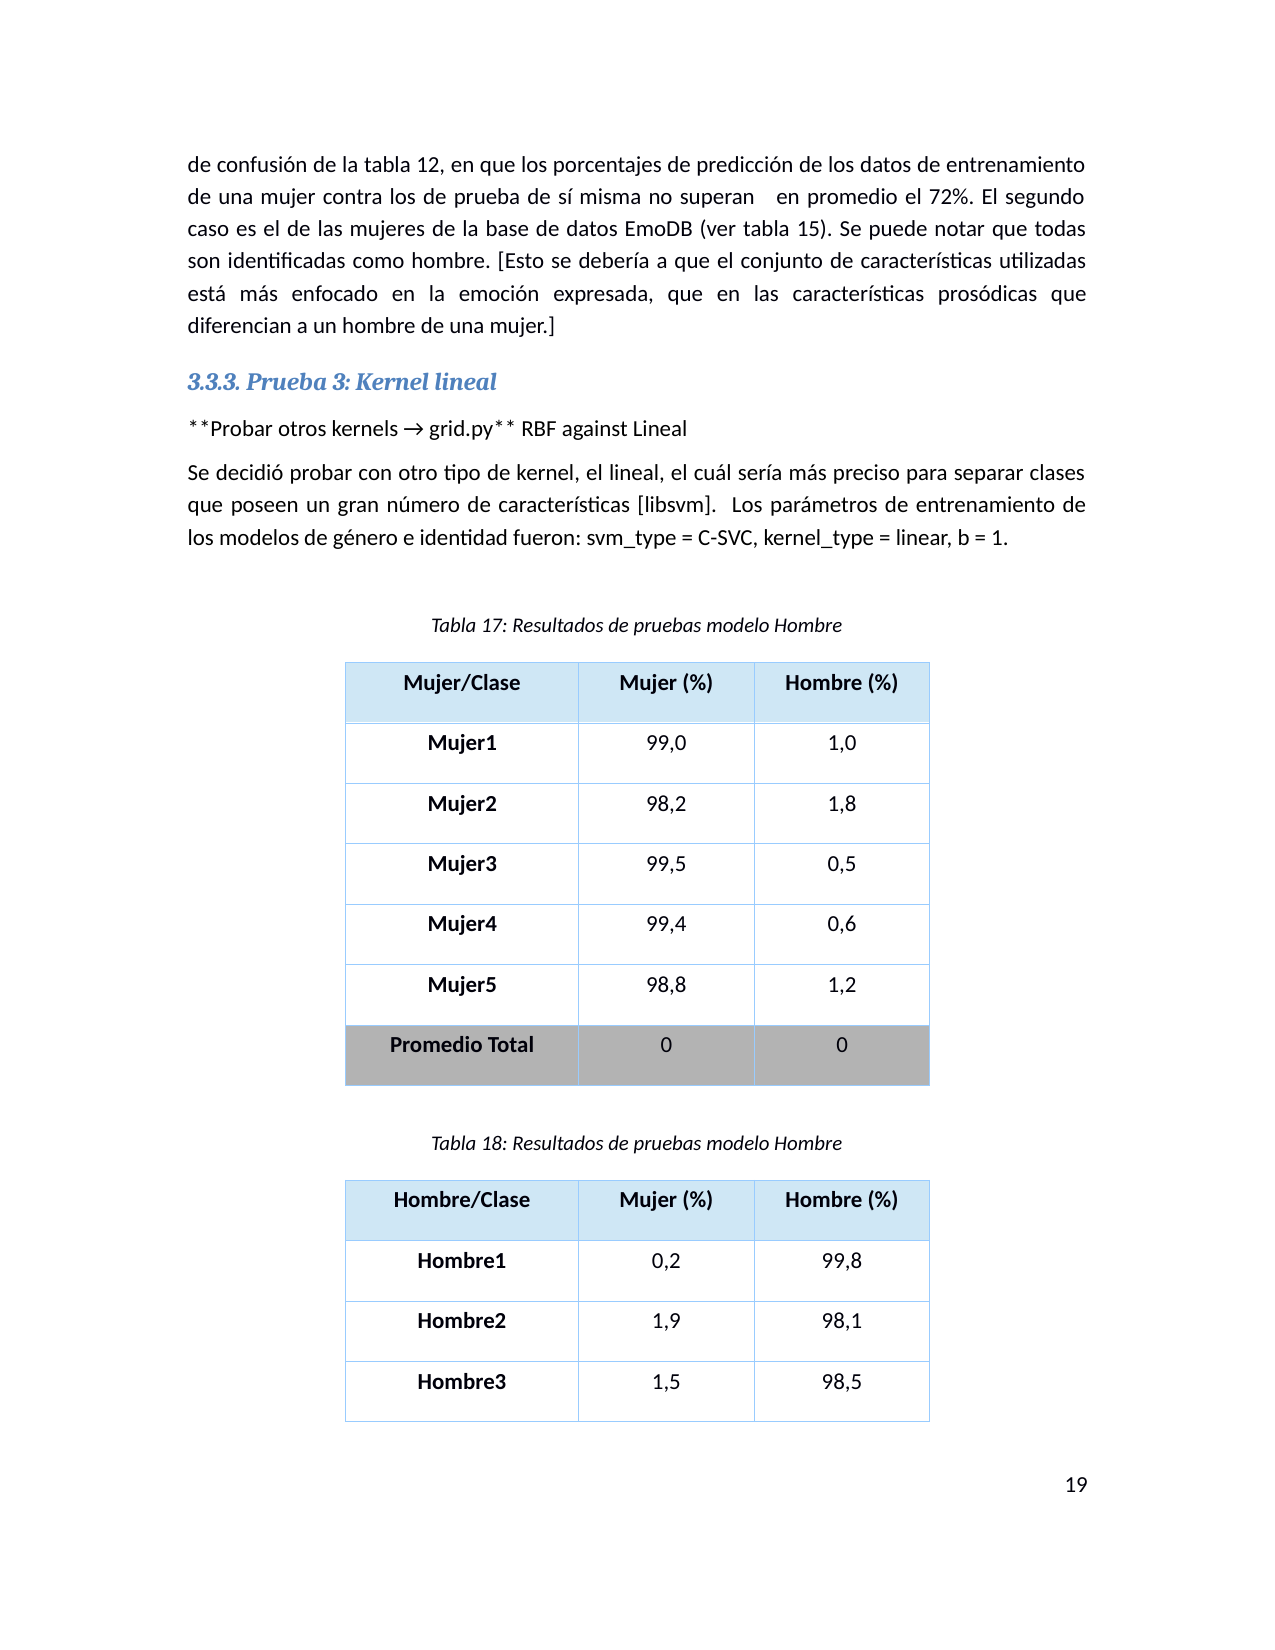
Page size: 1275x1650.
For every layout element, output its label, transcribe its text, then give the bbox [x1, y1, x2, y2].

table_cell 98,1 [755, 1302, 929, 1361]
table_header Hombre/Clase [346, 1181, 578, 1240]
list Tabla 18: Resultados de pruebas modelo Hombre [187, 1130, 1087, 1155]
table_cell Hombre2 [346, 1302, 578, 1361]
table_cell 98,98 [579, 1026, 754, 1085]
table_cell 99,5 [579, 844, 754, 904]
table_cell Promedio Total [346, 1026, 578, 1085]
table_cell 0,5 [755, 844, 929, 904]
table_cell 1,2 [755, 965, 929, 1024]
table_header Hombre (%) [755, 663, 929, 722]
table_header Mujer (%) [579, 663, 754, 722]
table_header Mujer (%) [579, 1181, 754, 1240]
table_header Hombre (%) [755, 1181, 929, 1240]
table_cell Mujer5 [346, 965, 578, 1024]
table_cell 1,0 [755, 724, 929, 783]
table_cell 98,5 [755, 1362, 929, 1421]
table_cell Hombre1 [346, 1241, 578, 1301]
table_cell Hombre3 [346, 1362, 578, 1421]
list Tabla 17: Resultados de pruebas modelo Hombre [187, 612, 1087, 637]
table_cell 0,2 [579, 1241, 754, 1301]
table_header Mujer/Clase [346, 663, 578, 722]
text Se decidió probar con otro tipo de kernel, el lineal, el cuál sería más preciso para separar clases que poseen un gran número de características [libsvm]. Los parámetros de entrenamiento de los modelos de género e identidad fueron: svm_type = C-SVC, kernel_type = linear, b = 1. [187, 458, 1087, 551]
table_cell Mujer2 [346, 784, 578, 843]
table_cell 98,8 [579, 965, 754, 1024]
table_cell 99,0 [579, 724, 754, 783]
text **Probar otros kernels → grid.py** RBF against Lineal [187, 414, 1087, 442]
table_cell Mujer3 [346, 844, 578, 904]
table_cell 0,6 [755, 905, 929, 964]
subtitle 3.3.3. Prueba 3: Kernel lineal [187, 368, 1087, 397]
table_cell 98,2 [579, 784, 754, 843]
table_cell 1,8 [755, 784, 929, 843]
table_cell Mujer1 [346, 724, 578, 783]
table_cell Mujer4 [346, 905, 578, 964]
table_cell 1,5 [579, 1362, 754, 1421]
table_cell 1,9 [579, 1302, 754, 1361]
table_cell 99,8 [755, 1241, 929, 1301]
table_cell 99,4 [579, 905, 754, 964]
table_cell 1,02 [755, 1026, 929, 1085]
text de confusión de la tabla 12, en que los porcentajes de predicción de los datos de entrenamiento de una mujer contra los de prueba de sí misma no superan en promedio el 72%. El segundo caso es el de las mujeres de la base de datos EmoDB (ver tabla 15). Se puede notar que todas son identificadas como hombre. [Esto se debería a que el conjunto de características utilizadas está más enfocado en la emoción expresada, que en las características prosódicas que diferencian a un hombre de una mujer.] [187, 150, 1087, 339]
